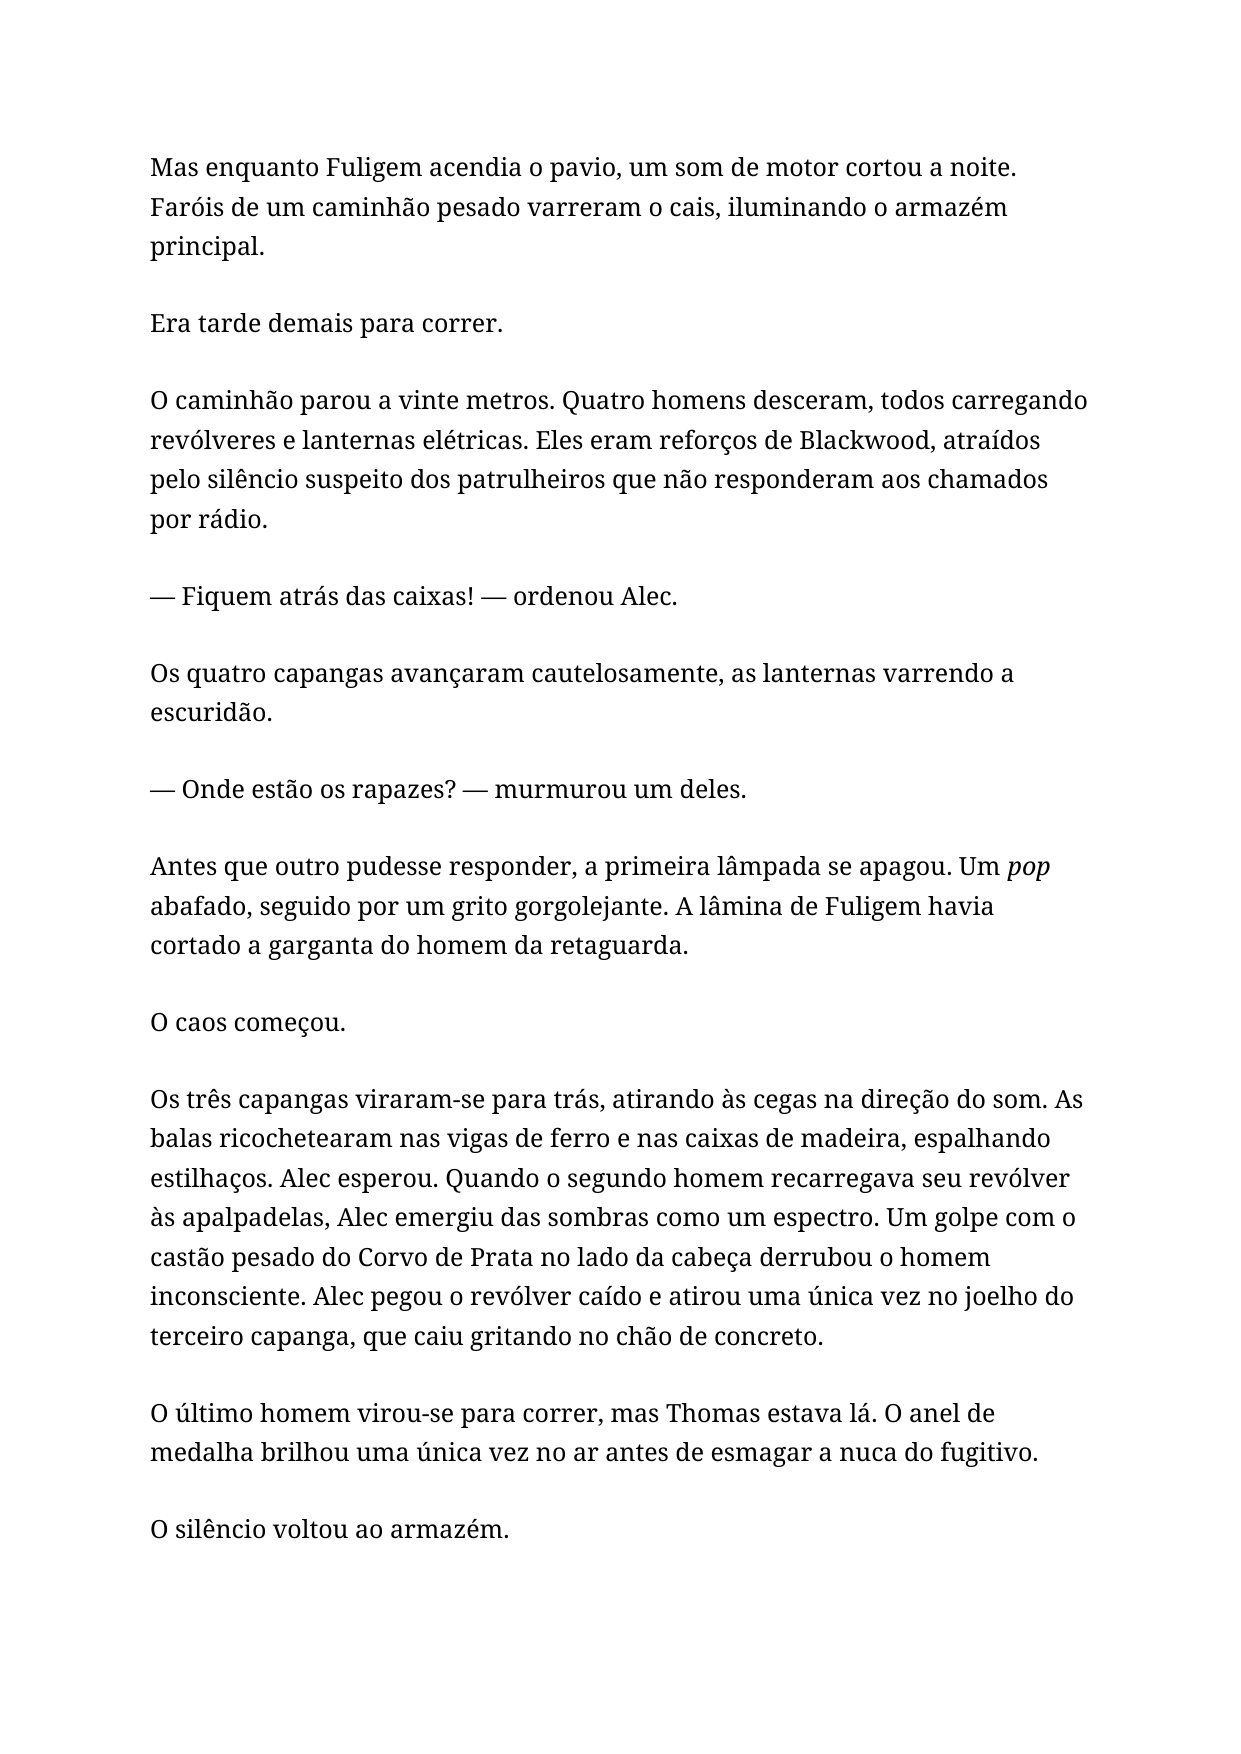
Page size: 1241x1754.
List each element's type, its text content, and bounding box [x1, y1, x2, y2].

text O caminhão parou a vinte metros. Quatro homens desceram, todos carregando revólveres e lanternas elétricas. Eles eram reforços de Blackwood, atraídos pelo silêncio suspeito dos patrulheiros que não responderam aos chamados por rádio. [150, 383, 1090, 535]
text — Onde estão os rapazes? — murmurou um deles. [150, 772, 1090, 806]
text Antes que outro pudesse responder, a primeira lâmpada se apagou. Um pop abafado, seguido por um grito gorgolejante. A lâmina de Fuligem havia cortado a garganta do homem da retaguarda. [150, 849, 1090, 962]
text Os três capangas viraram-se para trás, atirando às cegas na direção do som. As balas ricochetearam nas vigas de ferro e nas caixas de madeira, espalhando estilhaços. Alec esperou. Quando o segundo homem recarregava seu revólver às apalpadelas, Alec emergiu das sombras como um espectro. Um golpe com o castão pesado do Corvo de Prata no lado da cabeça derrubou o homem inconsciente. Alec pegou o revólver caído e atirou uma única vez no joelho do terceiro capanga, que caiu gritando no chão de concreto. [150, 1082, 1090, 1353]
text Os quatro capangas avançaram cautelosamente, as lanternas varrendo a escuridão. [150, 655, 1090, 729]
text Era tarde demais para correr. [150, 306, 1090, 340]
text Mas enquanto Fuligem acendia o pavio, um som de motor cortou a noite. Faróis de um caminhão pesado varreram o cais, iluminando o armazém principal. [150, 150, 1090, 263]
text O caos começou. [150, 1005, 1090, 1039]
text O último homem virou-se para correr, mas Thomas estava lá. O anel de medalha brilhou uma única vez no ar antes de esmagar a nuca do fugitivo. [150, 1396, 1090, 1469]
text O silêncio voltou ao armazém. [150, 1512, 1090, 1546]
text — Fiquem atrás das caixas! — ordenou Alec. [150, 578, 1090, 612]
